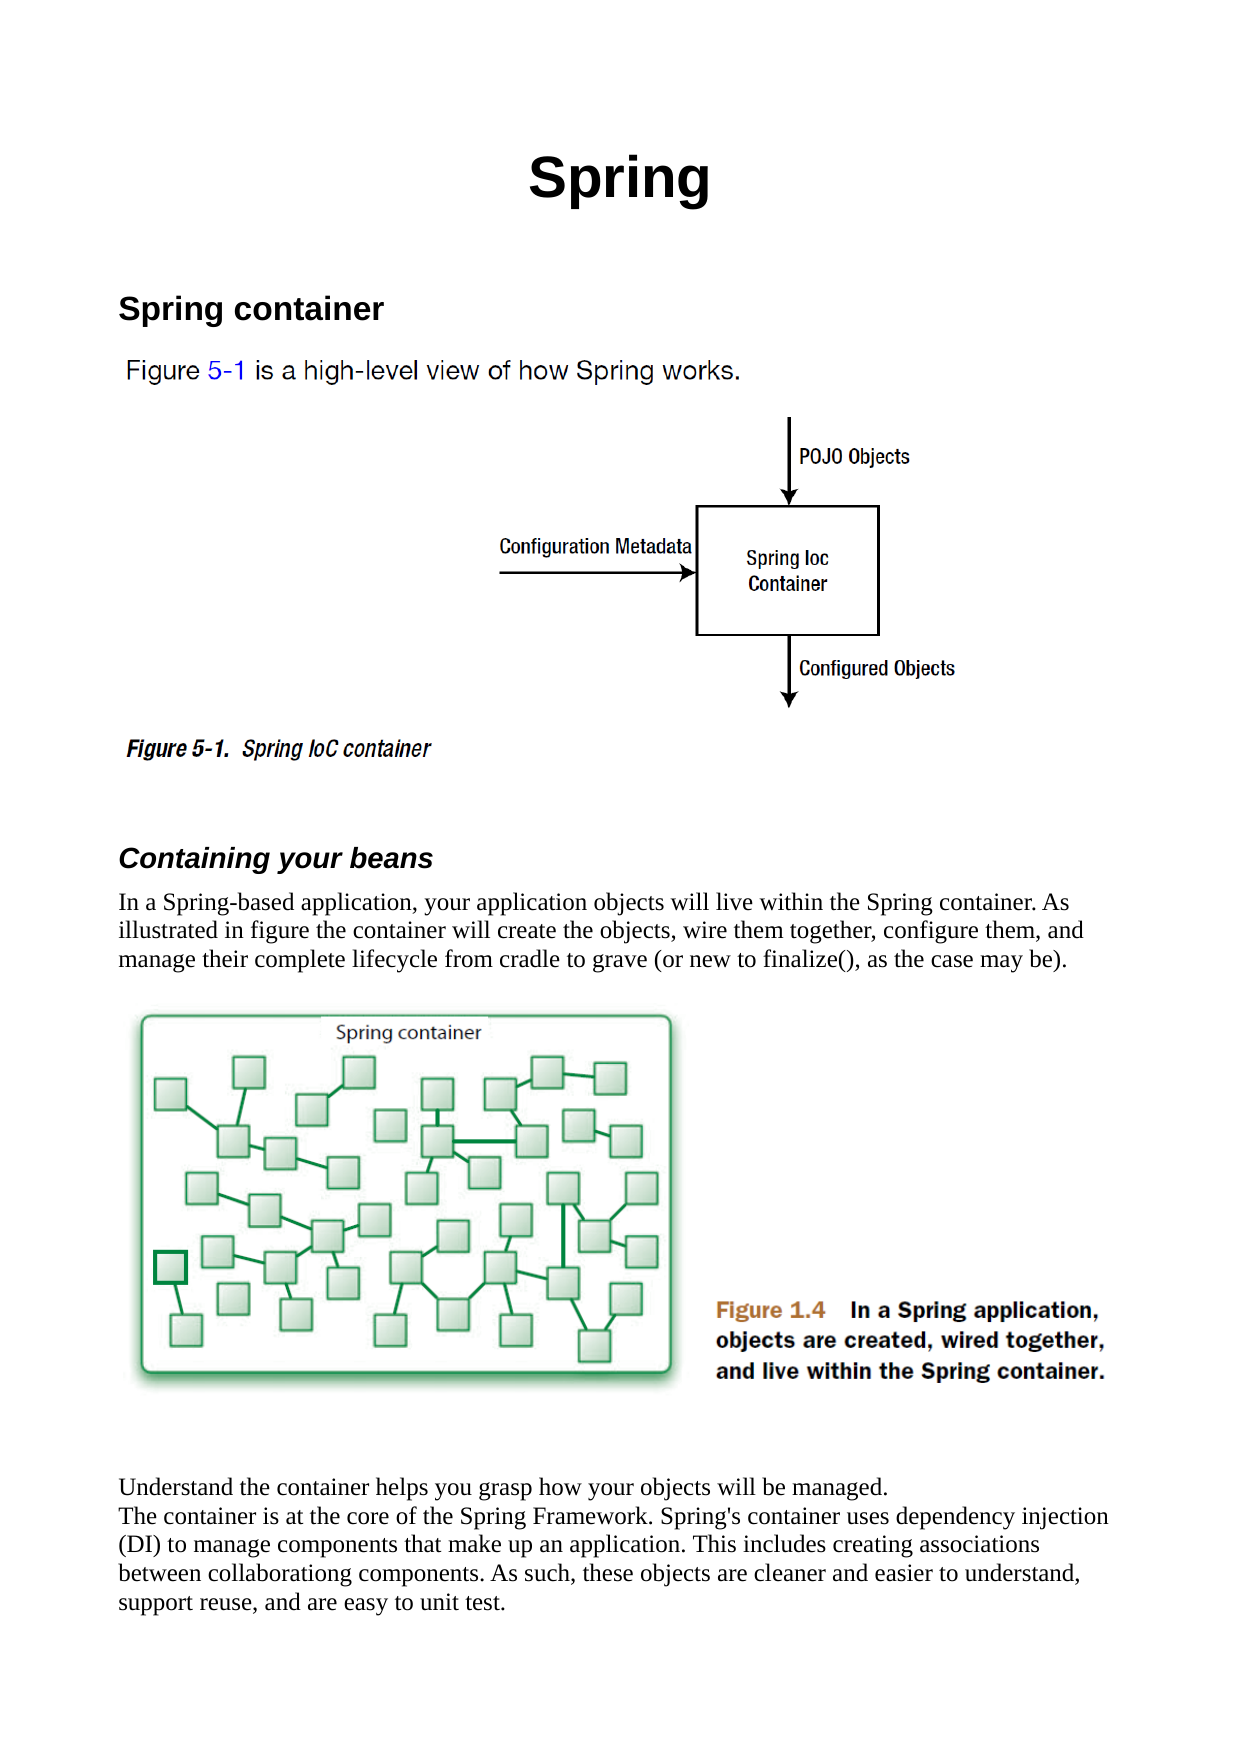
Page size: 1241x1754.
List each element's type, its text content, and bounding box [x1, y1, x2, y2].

subtitle Containing your beans [118, 841, 1122, 874]
text In a Spring-based application, your application objects will live within the Spring container. As illustrated in figure the container will create the objects, wire them together, configure them, and manage their complete lifecycle from cradle to grave (or new to finalize(), as the case may be). [118, 887, 1122, 973]
subtitle Spring container [118, 289, 1122, 328]
text The container is at the core of the Spring Framework. Spring's container uses dependency injection (DI) to manage components that make up an application. This includes creating associations between collaborationg components. As such, these objects are cleaner and easier to understand, support reuse, and are easy to unit test. [118, 1501, 1122, 1616]
picture [118, 340, 1123, 775]
picture [118, 1001, 1123, 1415]
text Understand the container helps you grasp how your objects will be managed. [118, 1472, 1122, 1501]
title Spring [118, 143, 1122, 210]
